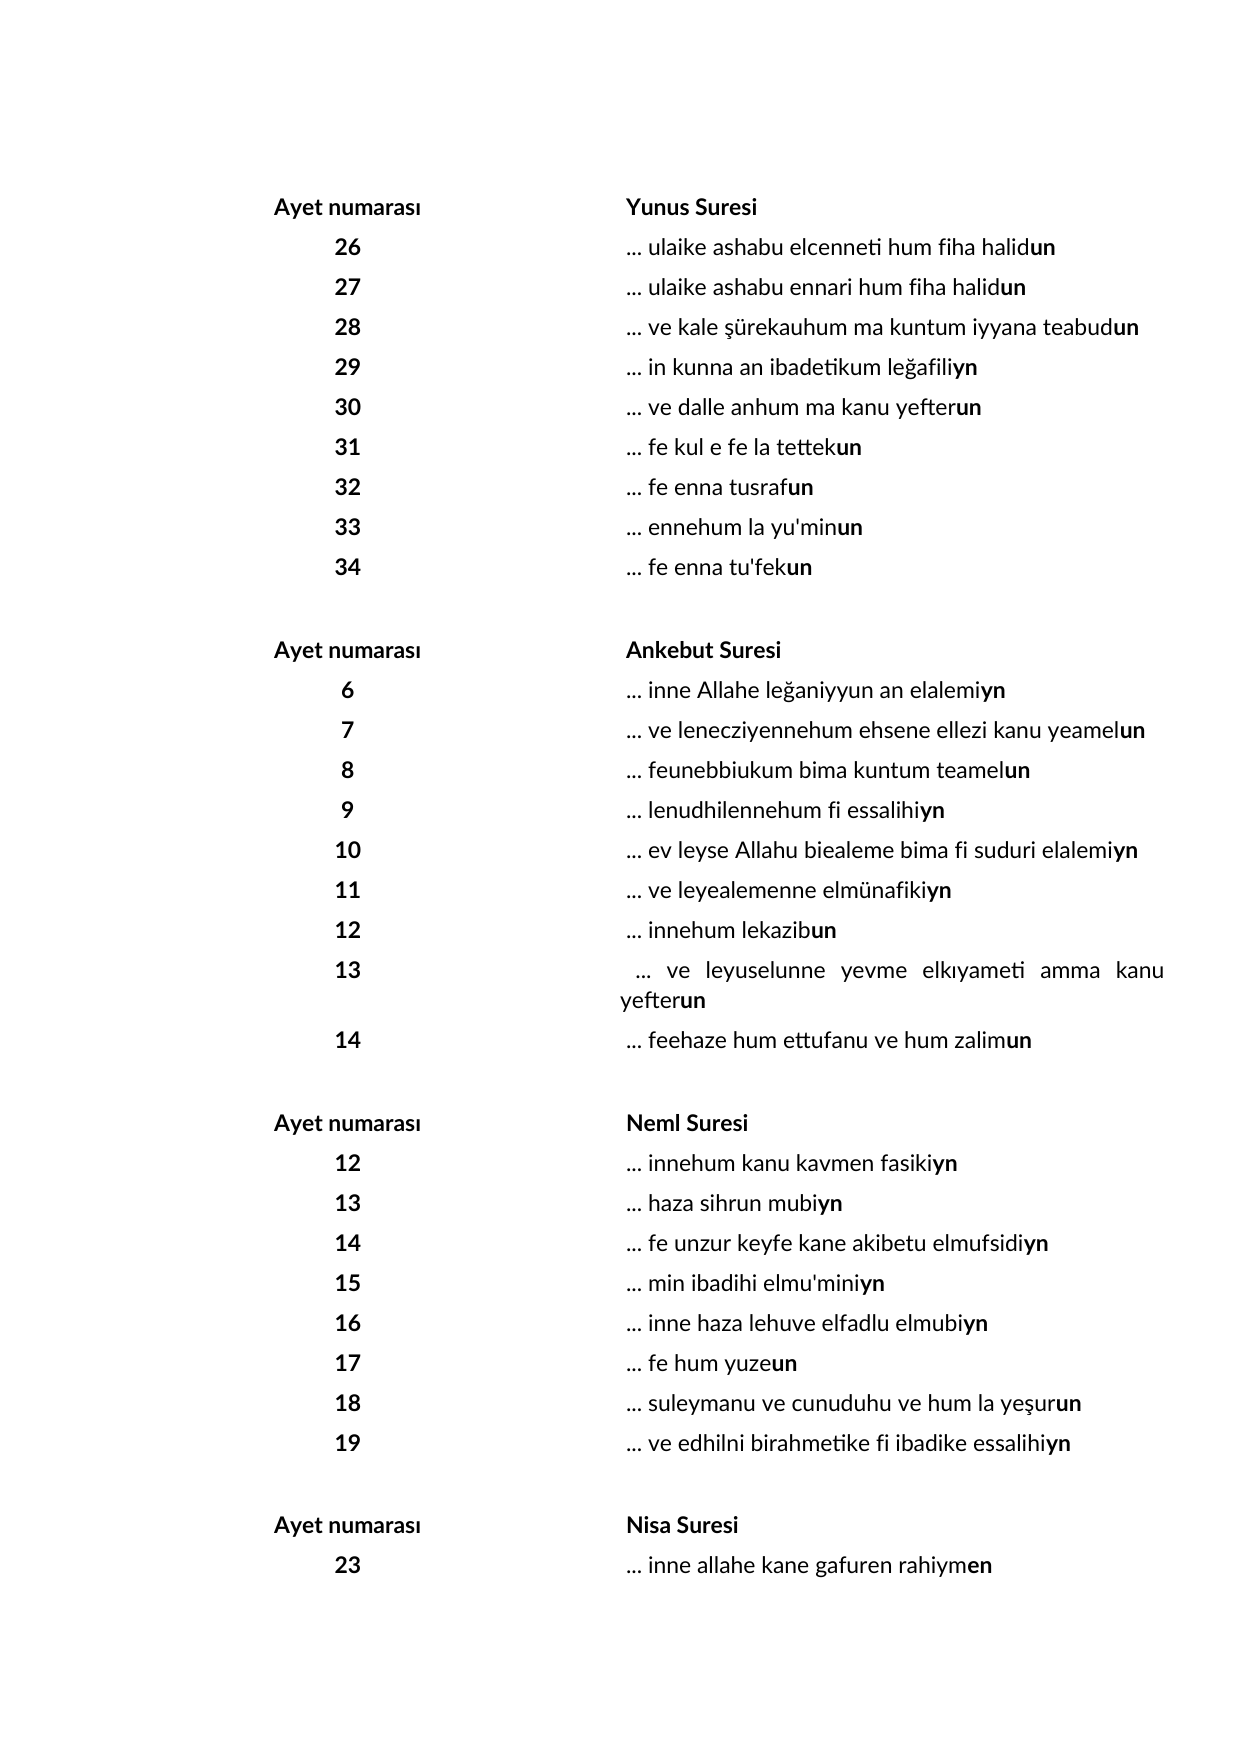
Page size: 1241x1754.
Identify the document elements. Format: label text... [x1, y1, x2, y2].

table_cell 19 [75, 1428, 620, 1468]
table_cell ... innehum lekazibun [620, 915, 1165, 955]
table_cell 10 [75, 835, 620, 875]
table_header Yunus Suresi [620, 193, 1165, 233]
table_cell 29 [75, 353, 620, 393]
table_cell ... feunebbiukum bima kuntum teamelun [620, 755, 1165, 795]
table_cell ... fe kul e fe la tettekun [620, 433, 1165, 473]
table_cell 30 [75, 393, 620, 433]
table_cell 23 [75, 1551, 620, 1591]
table_cell 18 [75, 1388, 620, 1428]
table_cell 14 [75, 1228, 620, 1268]
table_cell ... fe enna tu'fekun [620, 553, 1165, 593]
table_cell 15 [75, 1268, 620, 1308]
table_cell 28 [75, 313, 620, 353]
table_cell ... ve kale şürekauhum ma kuntum iyyana teabudun [620, 313, 1165, 353]
table_cell ... fe hum yuzeun [620, 1348, 1165, 1388]
table_cell ... inne haza lehuve elfadlu elmubiyn [620, 1308, 1165, 1348]
table_cell 6 [75, 675, 620, 715]
table_cell ... inne allahe kane gafuren rahiymen [620, 1551, 1165, 1591]
table_header Neml Suresi [620, 1108, 1165, 1148]
table_cell ... ve lenecziyennehum ehsene ellezi kanu yeamelun [620, 715, 1165, 755]
table_cell 26 [75, 233, 620, 273]
table_cell 12 [75, 1148, 620, 1188]
table_cell 11 [75, 875, 620, 915]
table_cell 13 [75, 955, 620, 1026]
table_header Ankebut Suresi [620, 635, 1165, 675]
table_cell 31 [75, 433, 620, 473]
table_cell 33 [75, 513, 620, 553]
table_cell ... fe enna tusrafun [620, 473, 1165, 513]
table_cell 17 [75, 1348, 620, 1388]
table_header Ayet numarası [75, 635, 620, 675]
table_cell 12 [75, 915, 620, 955]
table_cell ... lenudhilennehum fi essalihiyn [620, 795, 1165, 835]
table_cell 9 [75, 795, 620, 835]
table_cell 7 [75, 715, 620, 755]
table_cell ... ve leyealemenne elmünafikiyn [620, 875, 1165, 915]
table_header Ayet numarası [75, 193, 620, 233]
table_cell 32 [75, 473, 620, 513]
table_cell 14 [75, 1026, 620, 1066]
table_cell 8 [75, 755, 620, 795]
table_cell 34 [75, 553, 620, 593]
table_header Nisa Suresi [620, 1511, 1165, 1551]
table_cell ... ve dalle anhum ma kanu yefterun [620, 393, 1165, 433]
table_cell 27 [75, 273, 620, 313]
table_cell ... ve leyuselunne yevme elkıyameti amma kanu yefterun [620, 955, 1165, 1026]
table_header Ayet numarası [75, 1108, 620, 1148]
table_cell ... min ibadihi elmu'miniyn [620, 1268, 1165, 1308]
table_cell ... ulaike ashabu elcenneti hum fiha halidun [620, 233, 1165, 273]
table_cell ... haza sihrun mubiyn [620, 1188, 1165, 1228]
table_cell ... feehaze hum ettufanu ve hum zalimun [620, 1026, 1165, 1066]
table_cell ... inne Allahe leğaniyyun an elalemiyn [620, 675, 1165, 715]
table_cell ... ennehum la yu'minun [620, 513, 1165, 553]
table_cell ... ev leyse Allahu biealeme bima fi suduri elalemiyn [620, 835, 1165, 875]
table_cell ... suleymanu ve cunuduhu ve hum la yeşurun [620, 1388, 1165, 1428]
table_cell ... ulaike ashabu ennari hum fiha halidun [620, 273, 1165, 313]
table_cell 13 [75, 1188, 620, 1228]
table_cell 16 [75, 1308, 620, 1348]
table_header Ayet numarası [75, 1511, 620, 1551]
table_cell ... in kunna an ibadetikum leğafiliyn [620, 353, 1165, 393]
table_cell ... ve edhilni birahmetike fi ibadike essalihiyn [620, 1428, 1165, 1468]
table_cell ... innehum kanu kavmen fasikiyn [620, 1148, 1165, 1188]
table_cell ... fe unzur keyfe kane akibetu elmufsidiyn [620, 1228, 1165, 1268]
